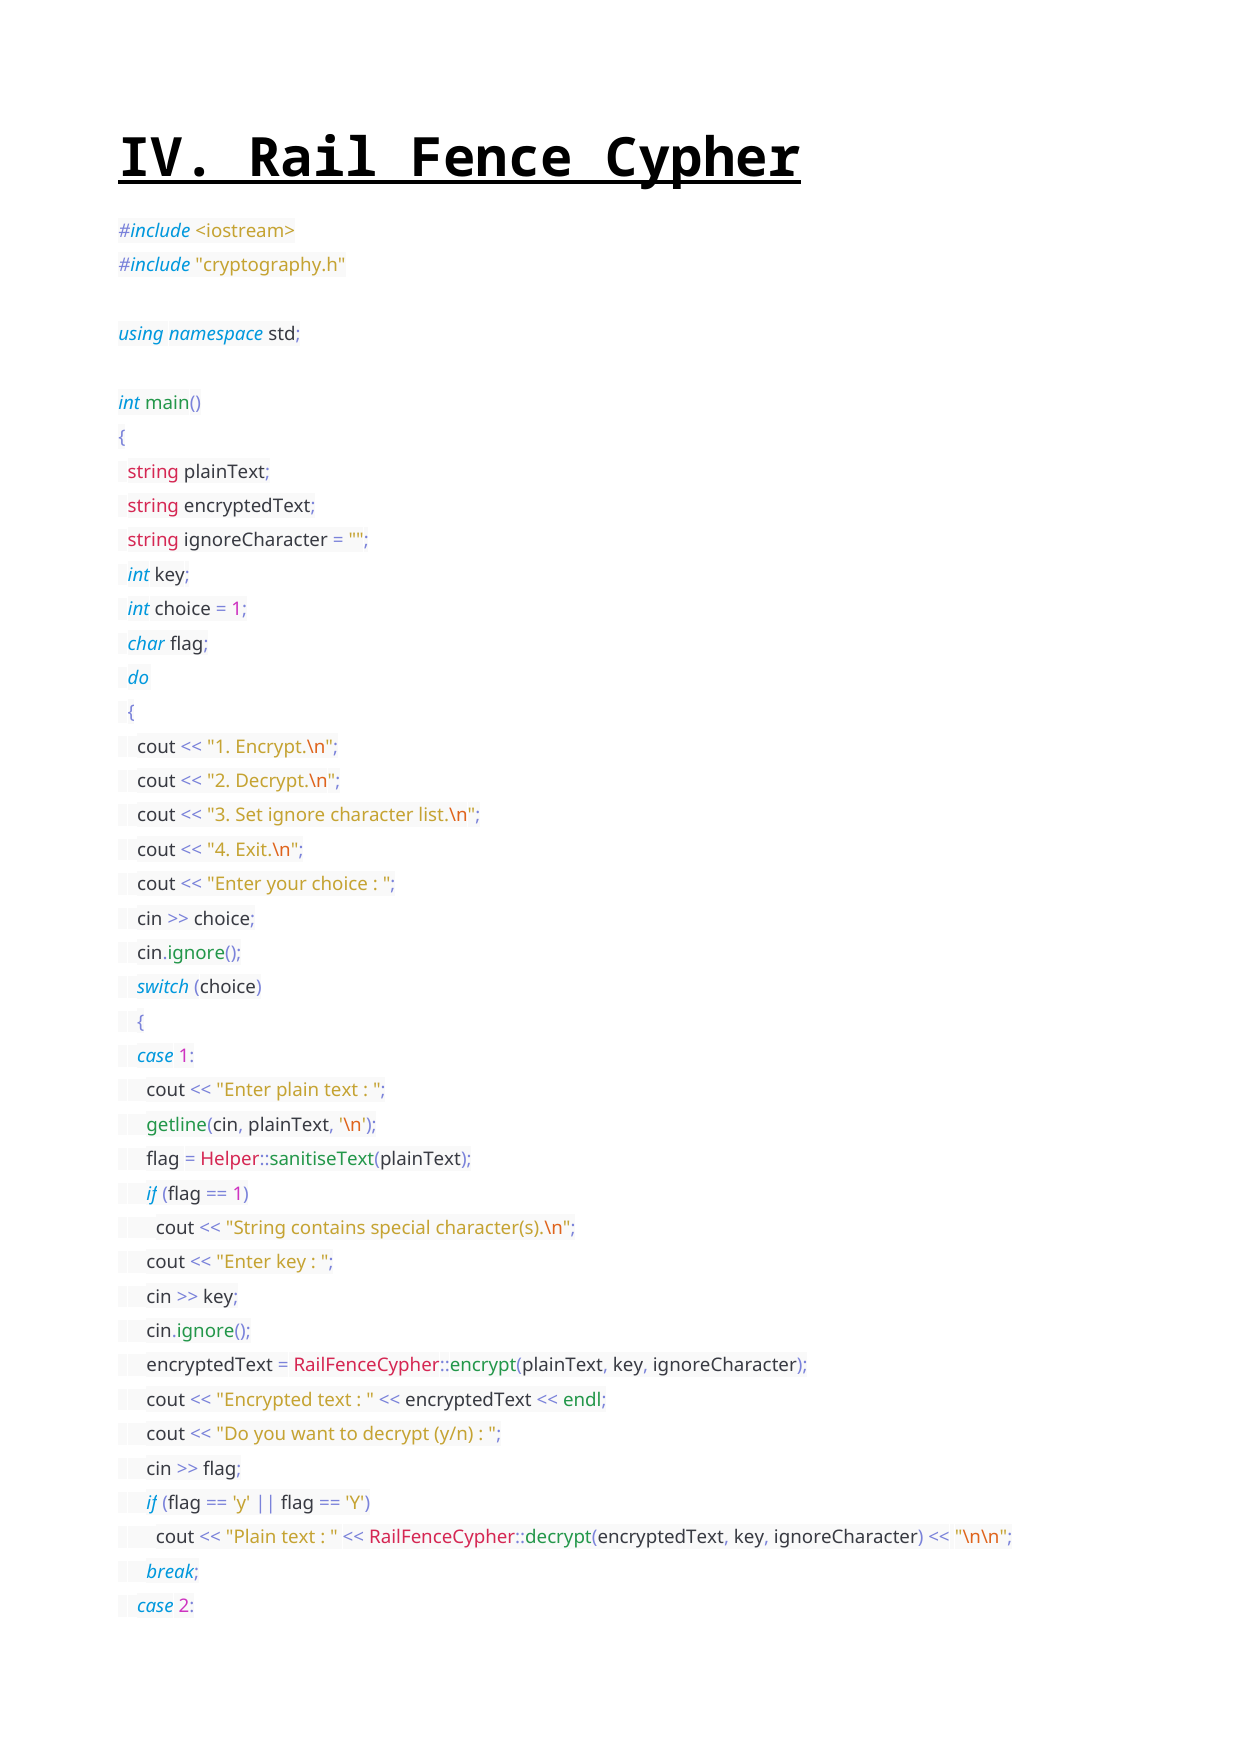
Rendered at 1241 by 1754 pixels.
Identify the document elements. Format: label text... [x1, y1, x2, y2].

text cout << "3. Set ignore character list.\n"; [118, 793, 1122, 827]
text cout << "1. Encrypt.\n"; [118, 724, 1122, 758]
text #include "cryptography.h" [118, 243, 1122, 277]
text cout << "Enter your choice : "; [118, 862, 1122, 896]
text encryptedText = RailFenceCypher::encrypt(plainText, key, ignoreCharacter); [118, 1343, 1122, 1377]
text cout << "4. Exit.\n"; [118, 827, 1122, 862]
text if (flag == 1) [118, 1171, 1122, 1205]
text char flag; [118, 621, 1122, 655]
text cout << "String contains special character(s).\n"; [118, 1205, 1122, 1240]
text cout << "2. Decrypt.\n"; [118, 758, 1122, 793]
text int key; [118, 552, 1122, 587]
text if (flag == 'y' || flag == 'Y') [118, 1480, 1122, 1515]
text switch (choice) [118, 965, 1122, 999]
text cin.ignore(); [118, 930, 1122, 965]
text int choice = 1; [118, 587, 1122, 621]
text case 1: [118, 1033, 1122, 1068]
text cin >> choice; [118, 896, 1122, 930]
text flag = Helper::sanitiseText(plainText); [118, 1137, 1122, 1171]
text do [118, 655, 1122, 690]
text cout << "Do you want to decrypt (y/n) : "; [118, 1412, 1122, 1446]
text case 2: [118, 1583, 1122, 1618]
text cin >> flag; [118, 1446, 1122, 1480]
text cin >> key; [118, 1274, 1122, 1308]
text IV. Rail Fence Cypher [118, 118, 1122, 192]
text #include <iostream> [118, 217, 1122, 243]
text string encryptedText; [118, 483, 1122, 518]
text cout << "Plain text : " << RailFenceCypher::decrypt(encryptedText, key, ignoreCharacter) << "\n\n"; [118, 1515, 1122, 1549]
text string plainText; [118, 449, 1122, 483]
text cin.ignore(); [118, 1308, 1122, 1343]
text string ignoreCharacter = ""; [118, 518, 1122, 552]
text { [118, 690, 1122, 724]
text getline(cin, plainText, '\n'); [118, 1102, 1122, 1137]
text { [118, 999, 1122, 1033]
text cout << "Enter plain text : "; [118, 1068, 1122, 1102]
text using namespace std; [118, 312, 1122, 346]
text { [118, 415, 1122, 449]
text int main() [118, 380, 1122, 415]
text cout << "Enter key : "; [118, 1240, 1122, 1274]
text cout << "Encrypted text : " << encryptedText << endl; [118, 1377, 1122, 1412]
text break; [118, 1549, 1122, 1583]
